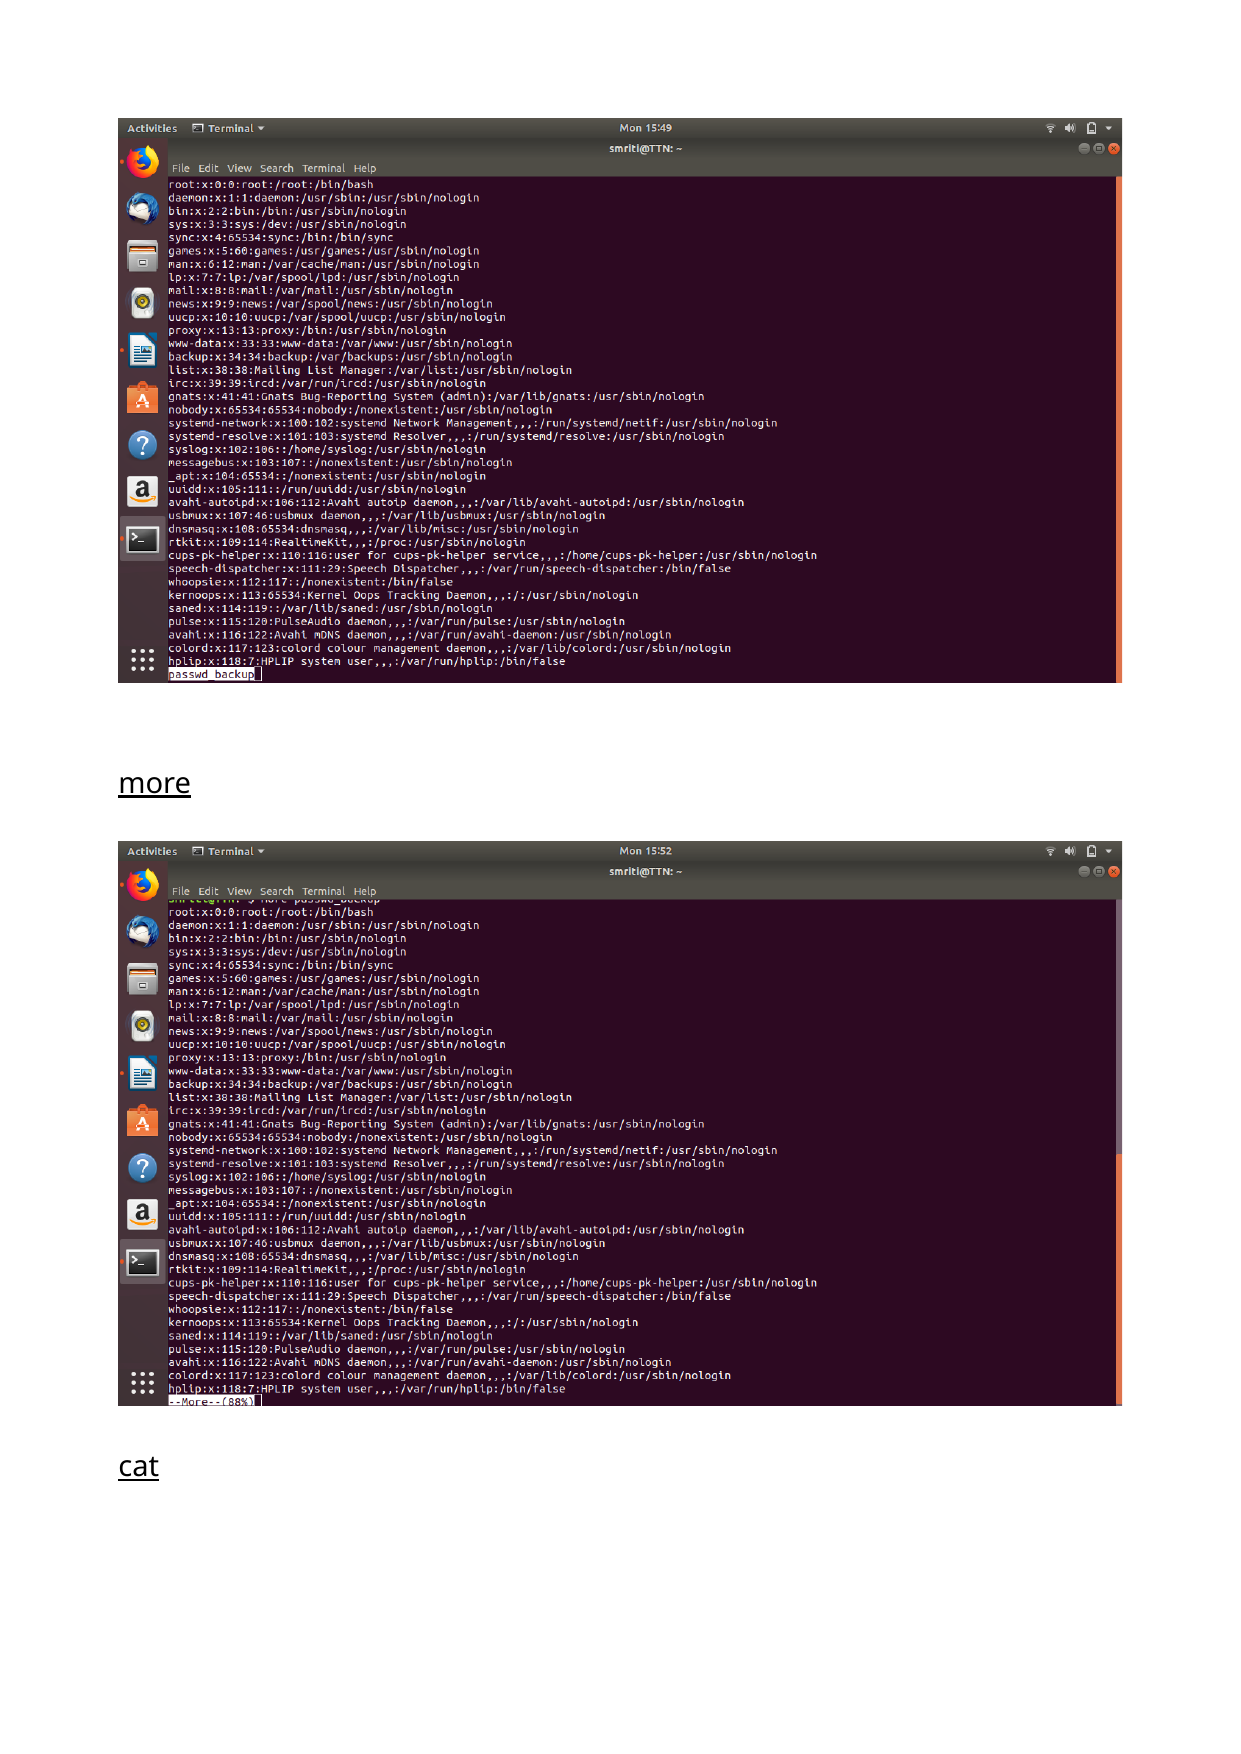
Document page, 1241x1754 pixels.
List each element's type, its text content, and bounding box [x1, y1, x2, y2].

picture [118, 118, 1123, 683]
text cat [118, 1445, 1122, 1485]
picture [118, 841, 1123, 1406]
text more [118, 762, 1122, 802]
